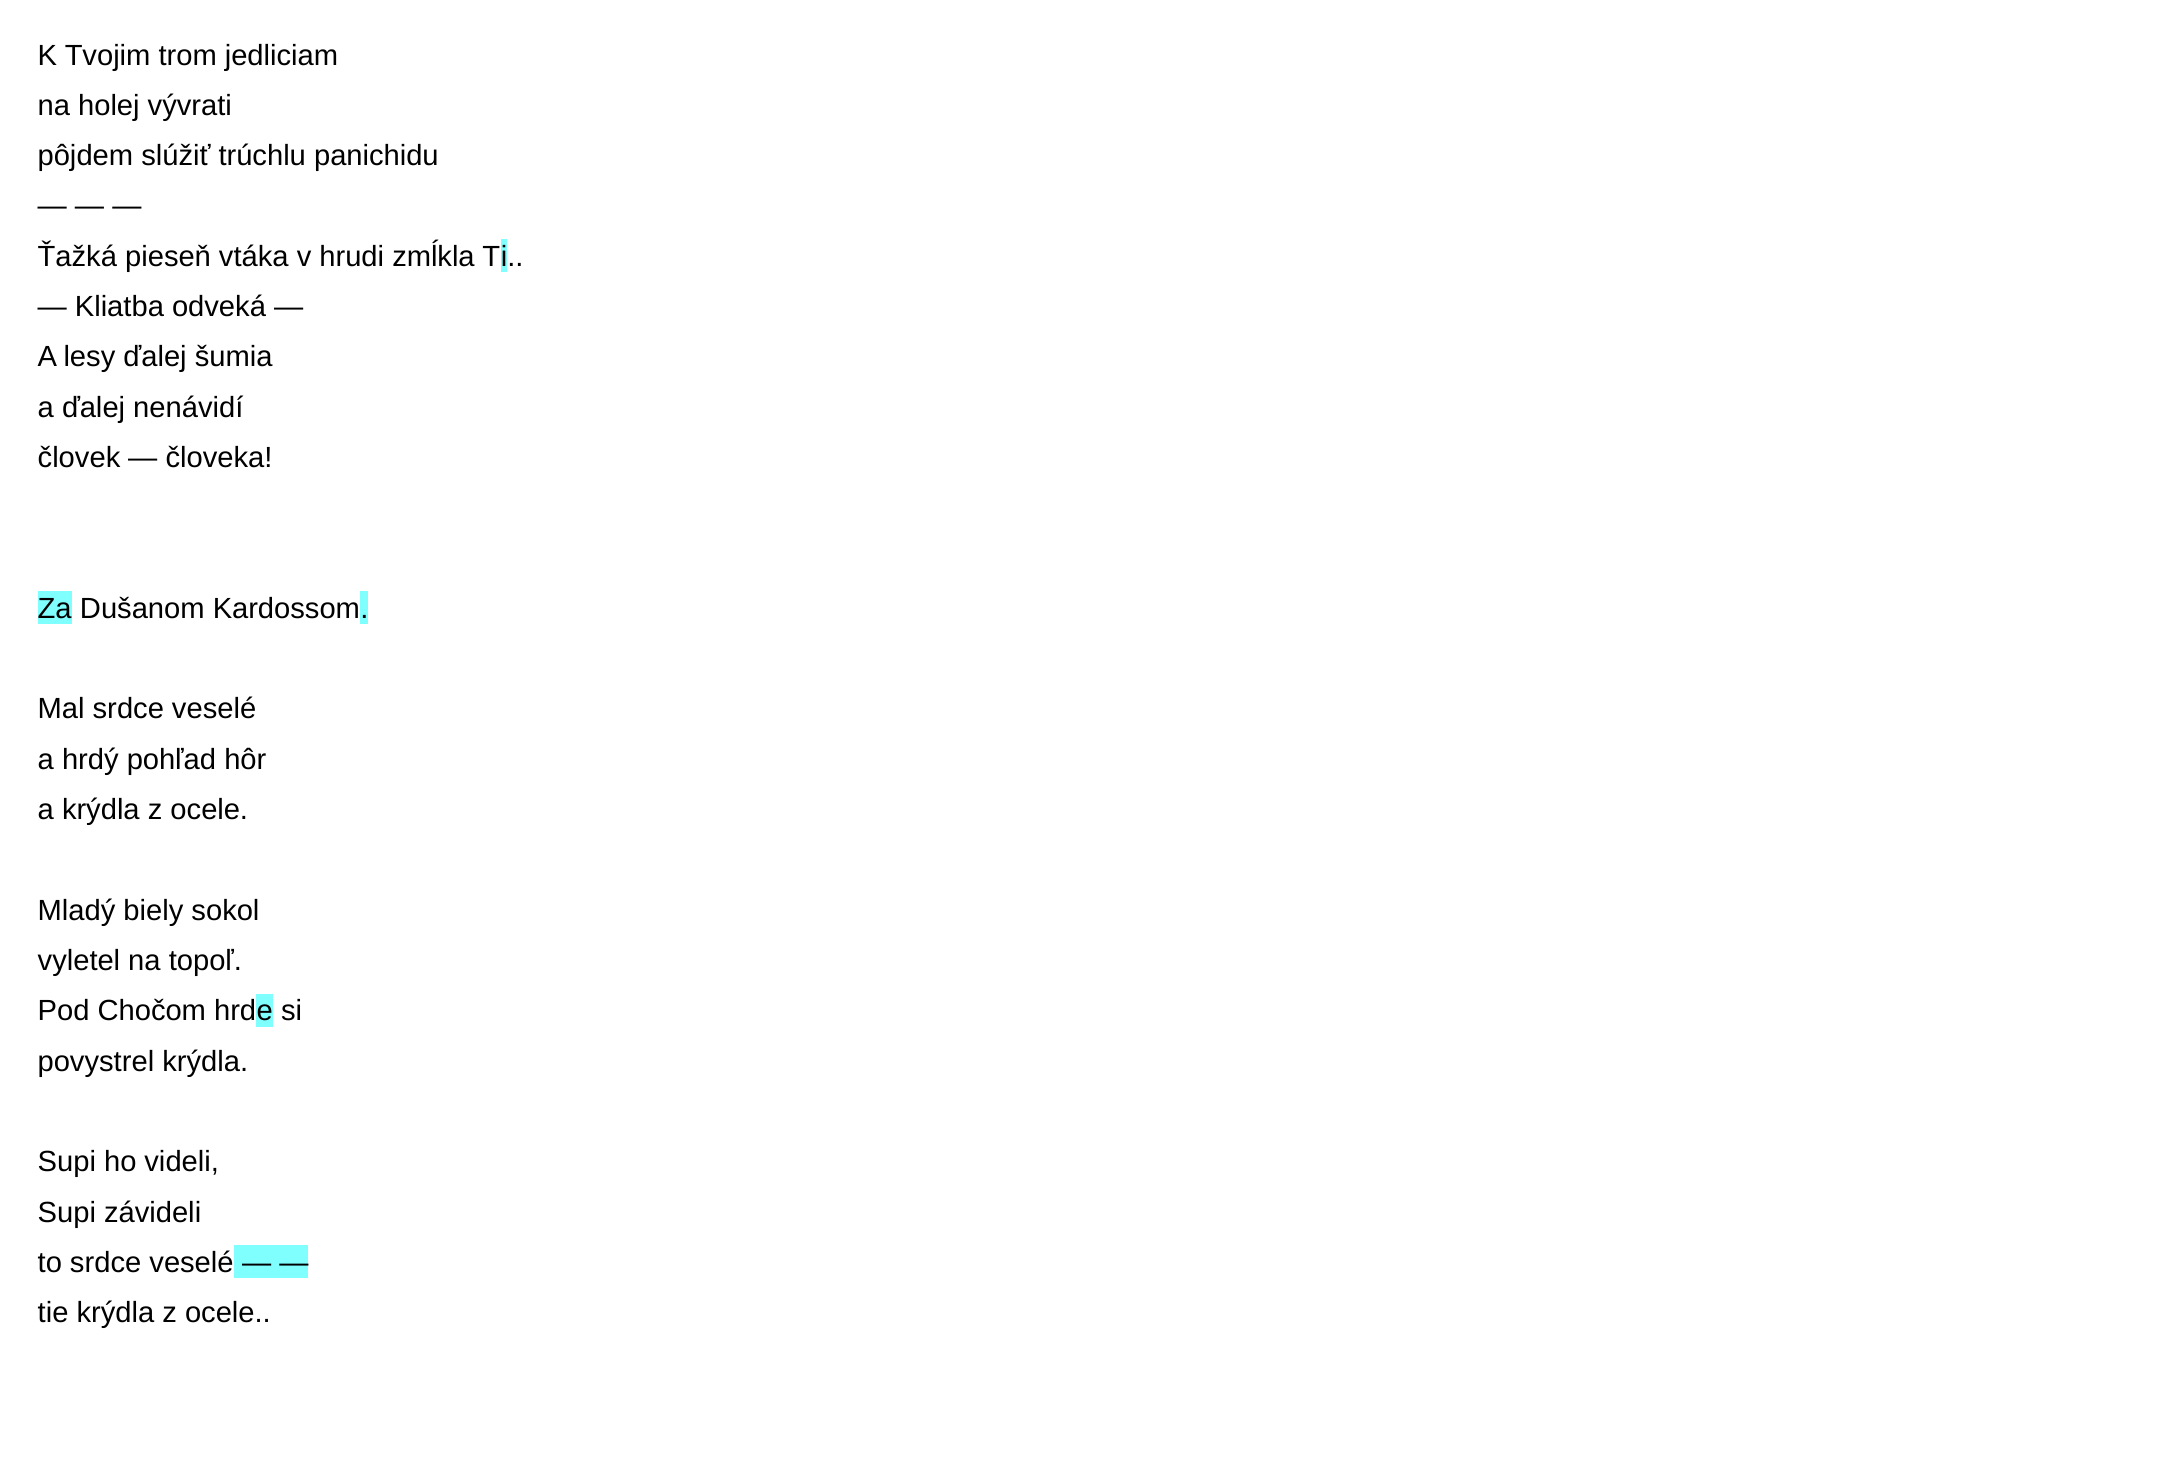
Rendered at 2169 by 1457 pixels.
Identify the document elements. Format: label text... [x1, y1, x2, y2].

text K Tvojim trom jedliciam [37, 37, 1130, 71]
text a hrdý pohľad hôr [37, 742, 1130, 775]
text Pod Chočom hrde si [37, 993, 1130, 1027]
text Supi závideli [37, 1195, 1130, 1228]
text človek — človeka! [37, 440, 1130, 473]
text vyletel na topoľ. [37, 943, 1130, 977]
text to srdce veselé — — [37, 1245, 1130, 1278]
text Mal srdce veselé [37, 692, 1130, 725]
text Ťažká pieseň vtáka v hrudi zmĺkla Ti.. [37, 239, 1130, 272]
text — Kliatba odveká — [37, 289, 1130, 323]
text a ďalej nenávidí [37, 390, 1130, 423]
text Za Dušanom Kardossom. [37, 591, 1130, 624]
text Mladý biely sokol [37, 893, 1130, 926]
text na holej vývrati [37, 88, 1130, 121]
text — — — [37, 188, 1130, 222]
text a krýdla z ocele. [37, 792, 1130, 826]
text A lesy ďalej šumia [37, 339, 1130, 373]
text pôjdem slúžiť trúchlu panichidu [37, 138, 1130, 172]
text tie krýdla z ocele.. [37, 1295, 1130, 1329]
text Supi ho videli, [37, 1144, 1130, 1178]
text povystrel krýdla. [37, 1044, 1130, 1077]
